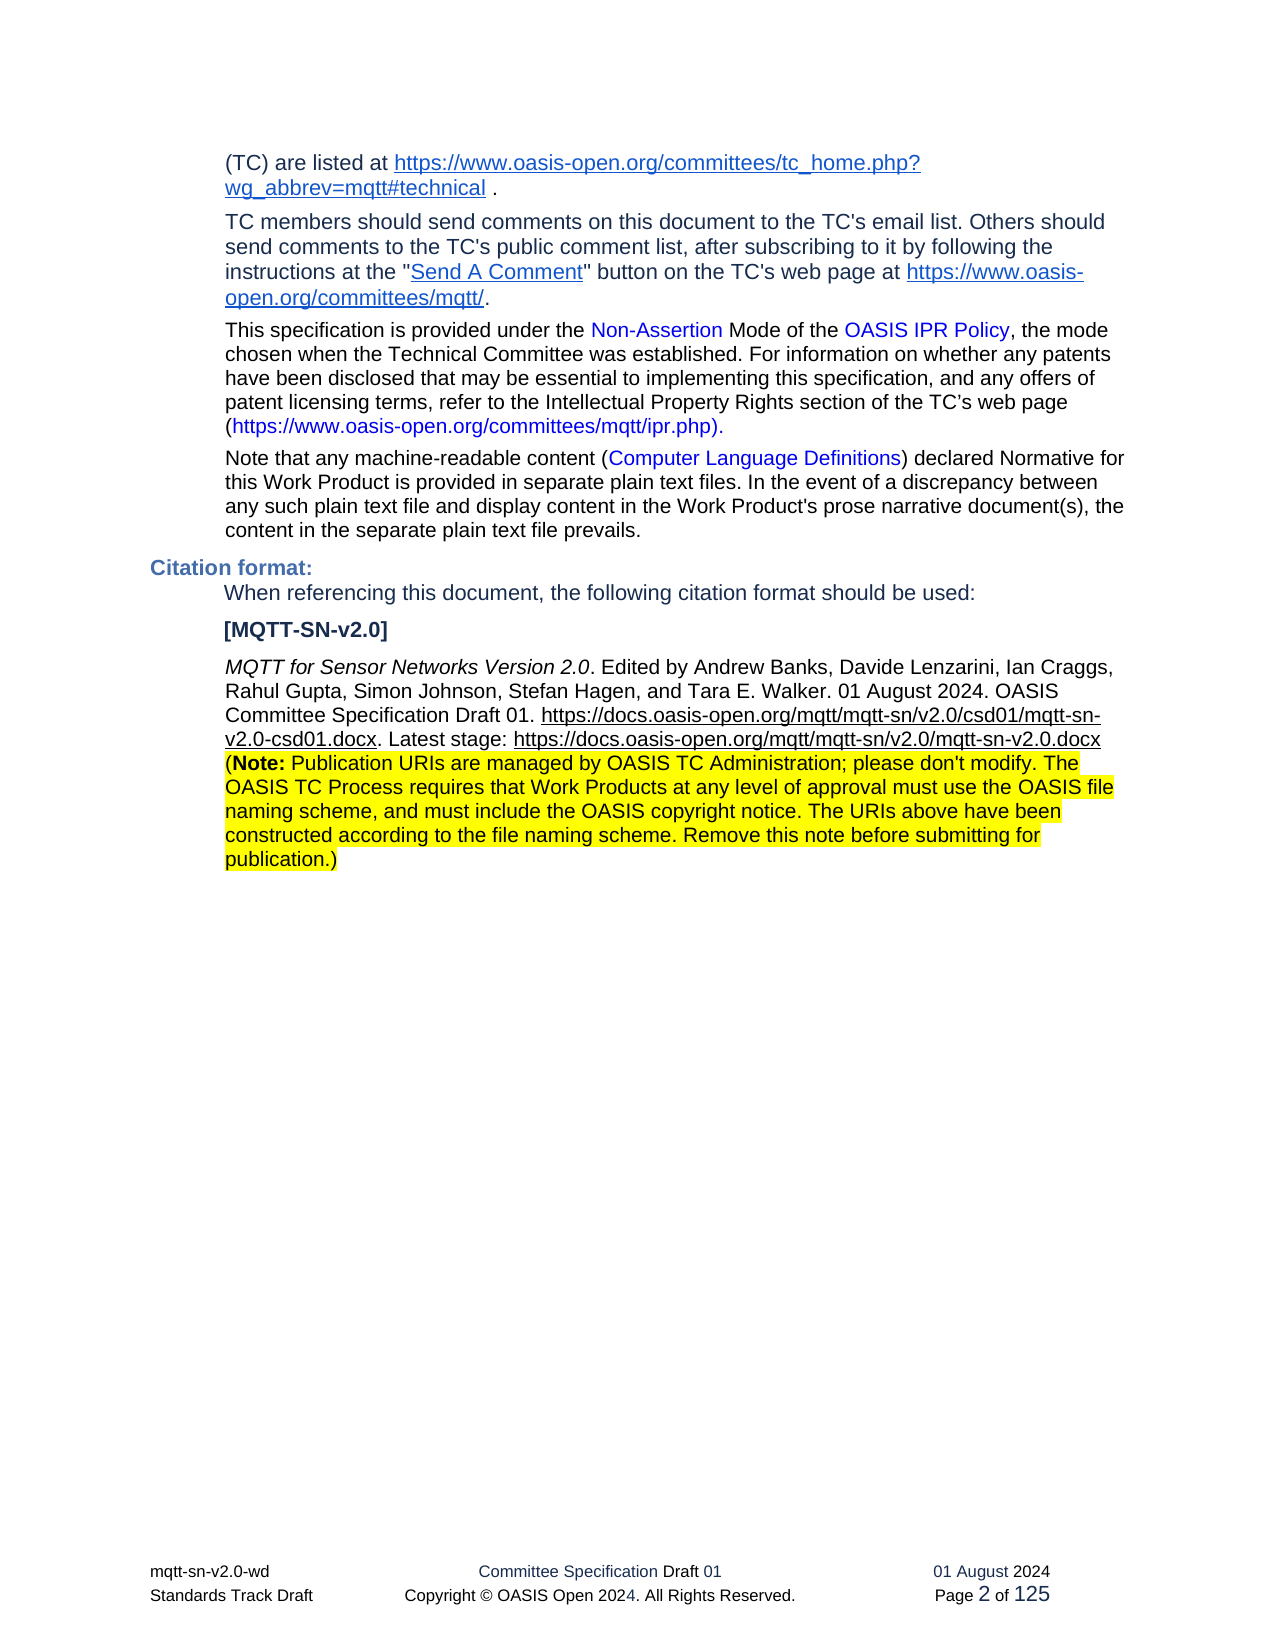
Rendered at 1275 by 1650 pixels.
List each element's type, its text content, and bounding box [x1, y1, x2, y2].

text TC members should send comments on this document to the TC's email list. Others should send comments to the TC's public comment list, after subscribing to it by following the instructions at the "Send A Comment" button on the TC's web page at https://www.oasis-open.org/committees/mqtt/. [225, 209, 1125, 309]
text MQTT for Sensor Networks Version 2.0. Edited by Andrew Banks, Davide Lenzarini, Ian Craggs, Rahul Gupta, Simon Johnson, Stefan Hagen, and Tara E. Walker. 01 August 2024. OASIS Committee Specification Draft 01. https://docs.oasis-open.org/mqtt/mqtt-sn/v2.0/csd01/mqtt-sn-v2.0-csd01.docx. Latest stage: https://docs.oasis-open.org/mqtt/mqtt-sn/v2.0/mqtt-sn-v2.0.docx [225, 655, 1125, 751]
text Citation format: [150, 554, 1125, 579]
text (TC) are listed at https://www.oasis-open.org/committees/tc_home.php?wg_abbrev=mqtt#technical . [225, 150, 1125, 200]
text Note that any machine-readable content (Computer Language Definitions) declared Normative for this Work Product is provided in separate plain text files. In the event of a discrepancy between any such plain text file and display content in the Work Product's prose narrative document(s), the content in the separate plain text file prevails. [225, 446, 1125, 542]
text (Note: Publication URIs are managed by OASIS TC Administration; please don't modify. The OASIS TC Process requires that Work Products at any level of approval must use the OASIS file naming scheme, and must include the OASIS copyright notice. The URIs above have been constructed according to the file naming scheme. Remove this note before submitting for publication.) [225, 751, 1125, 871]
text When referencing this document, the following citation format should be used: [223, 579, 1124, 605]
text [MQTT-SN-v2.0] [223, 617, 1124, 642]
text This specification is provided under the Non-Assertion Mode of the OASIS IPR Policy, the mode chosen when the Technical Committee was established. For information on whether any patents have been disclosed that may be essential to implementing this specification, and any offers of patent licensing terms, refer to the Intellectual Property Rights section of the TC’s web page (https://www.oasis-open.org/committees/mqtt/ipr.php). [225, 318, 1125, 438]
